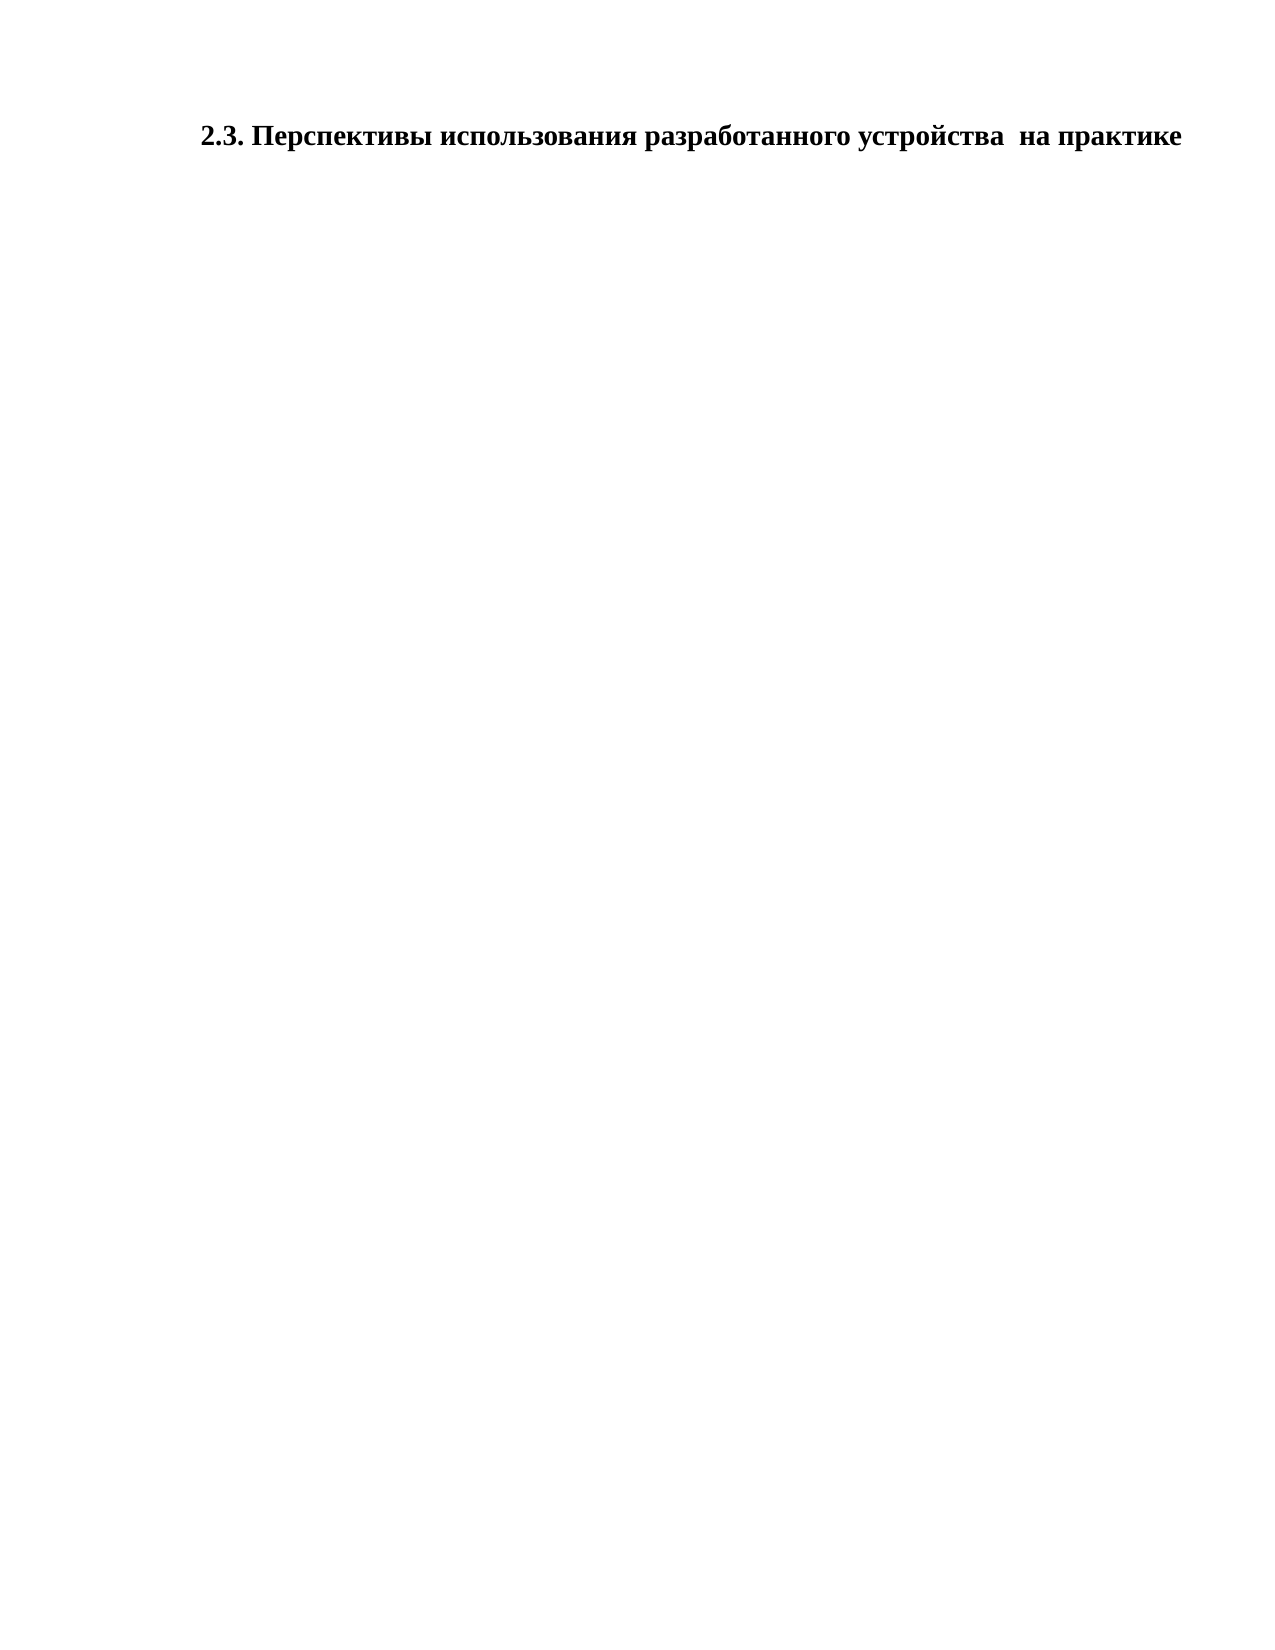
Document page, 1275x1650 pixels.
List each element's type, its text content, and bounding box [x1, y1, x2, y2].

list Перспективы использования разработанного устройства на практике [193, 118, 1206, 152]
